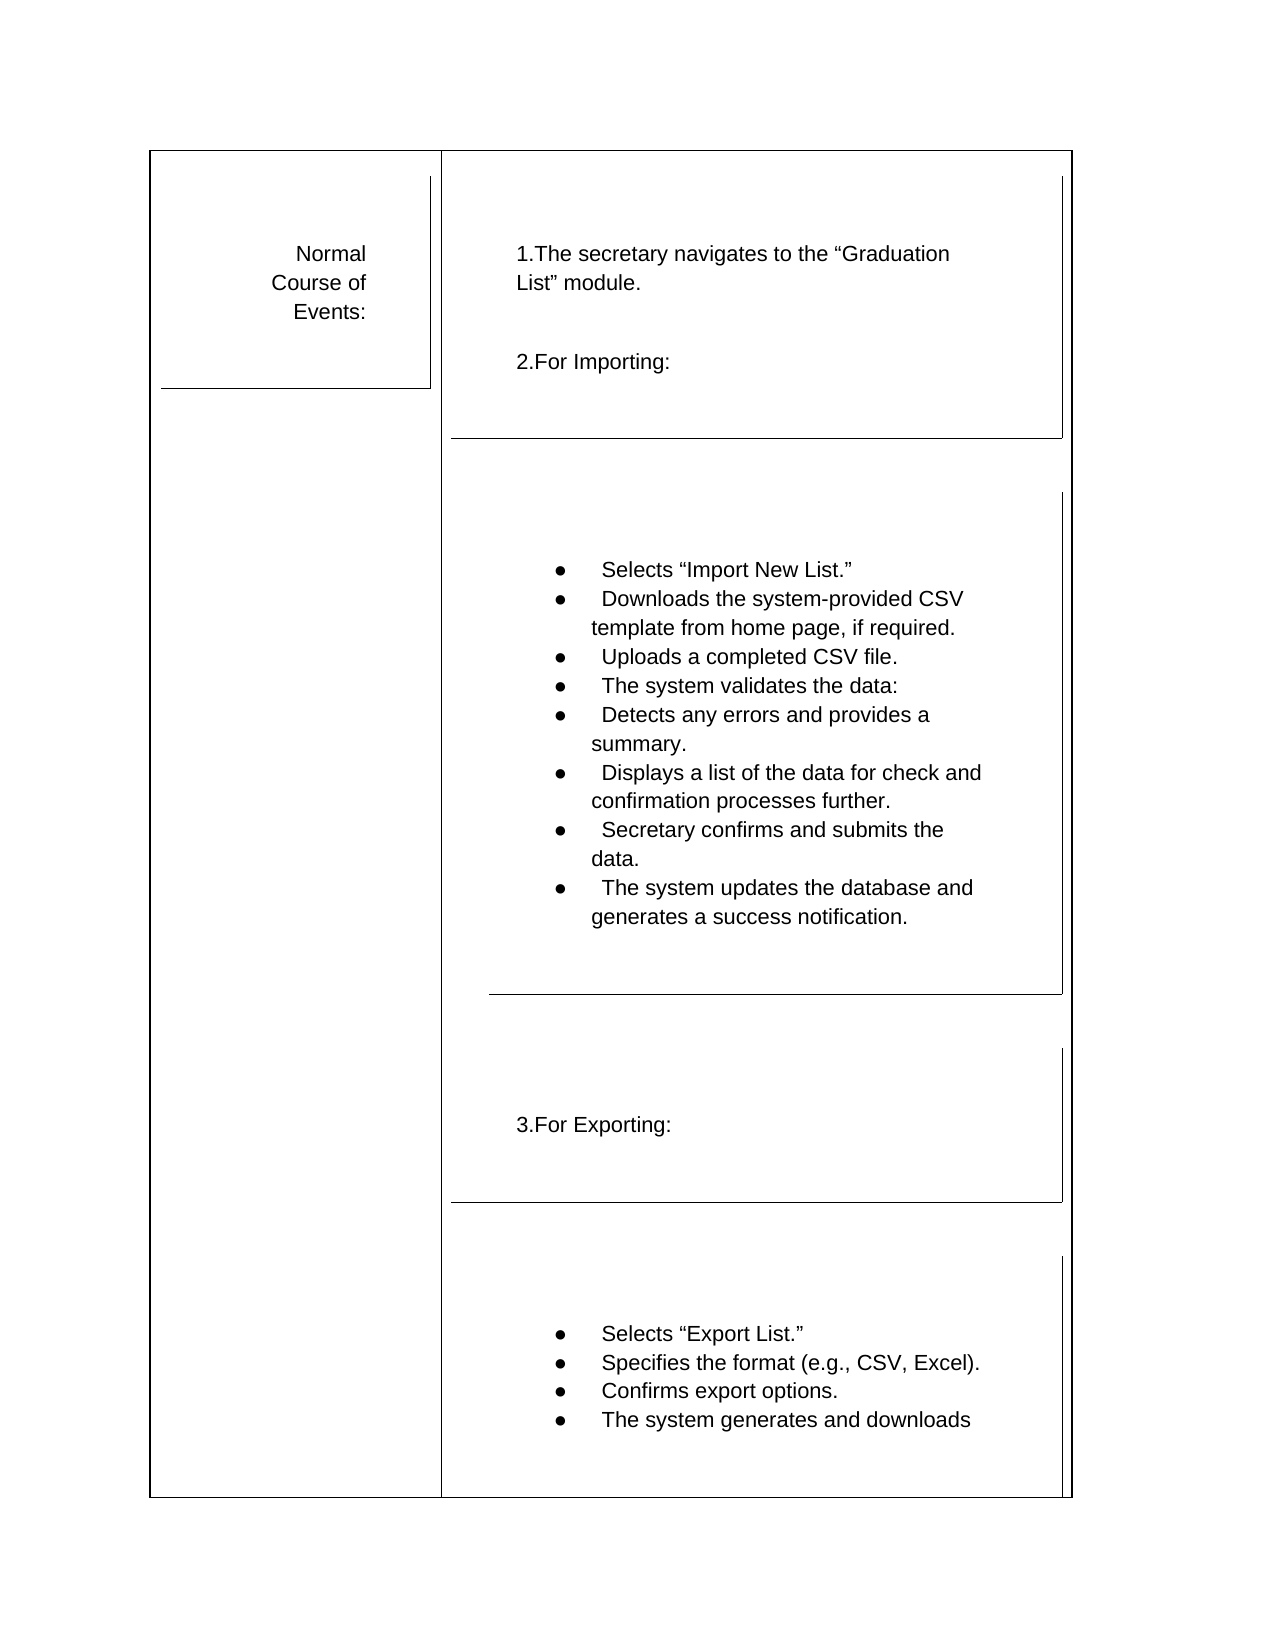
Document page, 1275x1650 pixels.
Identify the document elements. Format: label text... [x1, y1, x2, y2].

table_cell Normal Course of Events: [151, 151, 441, 1497]
table_cell 1.The secretary navigates to the “Graduation List” module. 2.For Importing: Selects “Import New List.” Downloads the system-provided CSV template from home page, if required. Uploads a completed CSV file. The system validates the data: Detects any errors and provides a summary. Displays a list of the data for check and confirmation processes further. Secretary confirms and submits the data. The system updates the database and generates a success notification. 3.For Exporting: Selects “Export List.” Specifies the format (e.g., CSV, Excel). Confirms export options. The system generates and downloads [442, 151, 1071, 1497]
